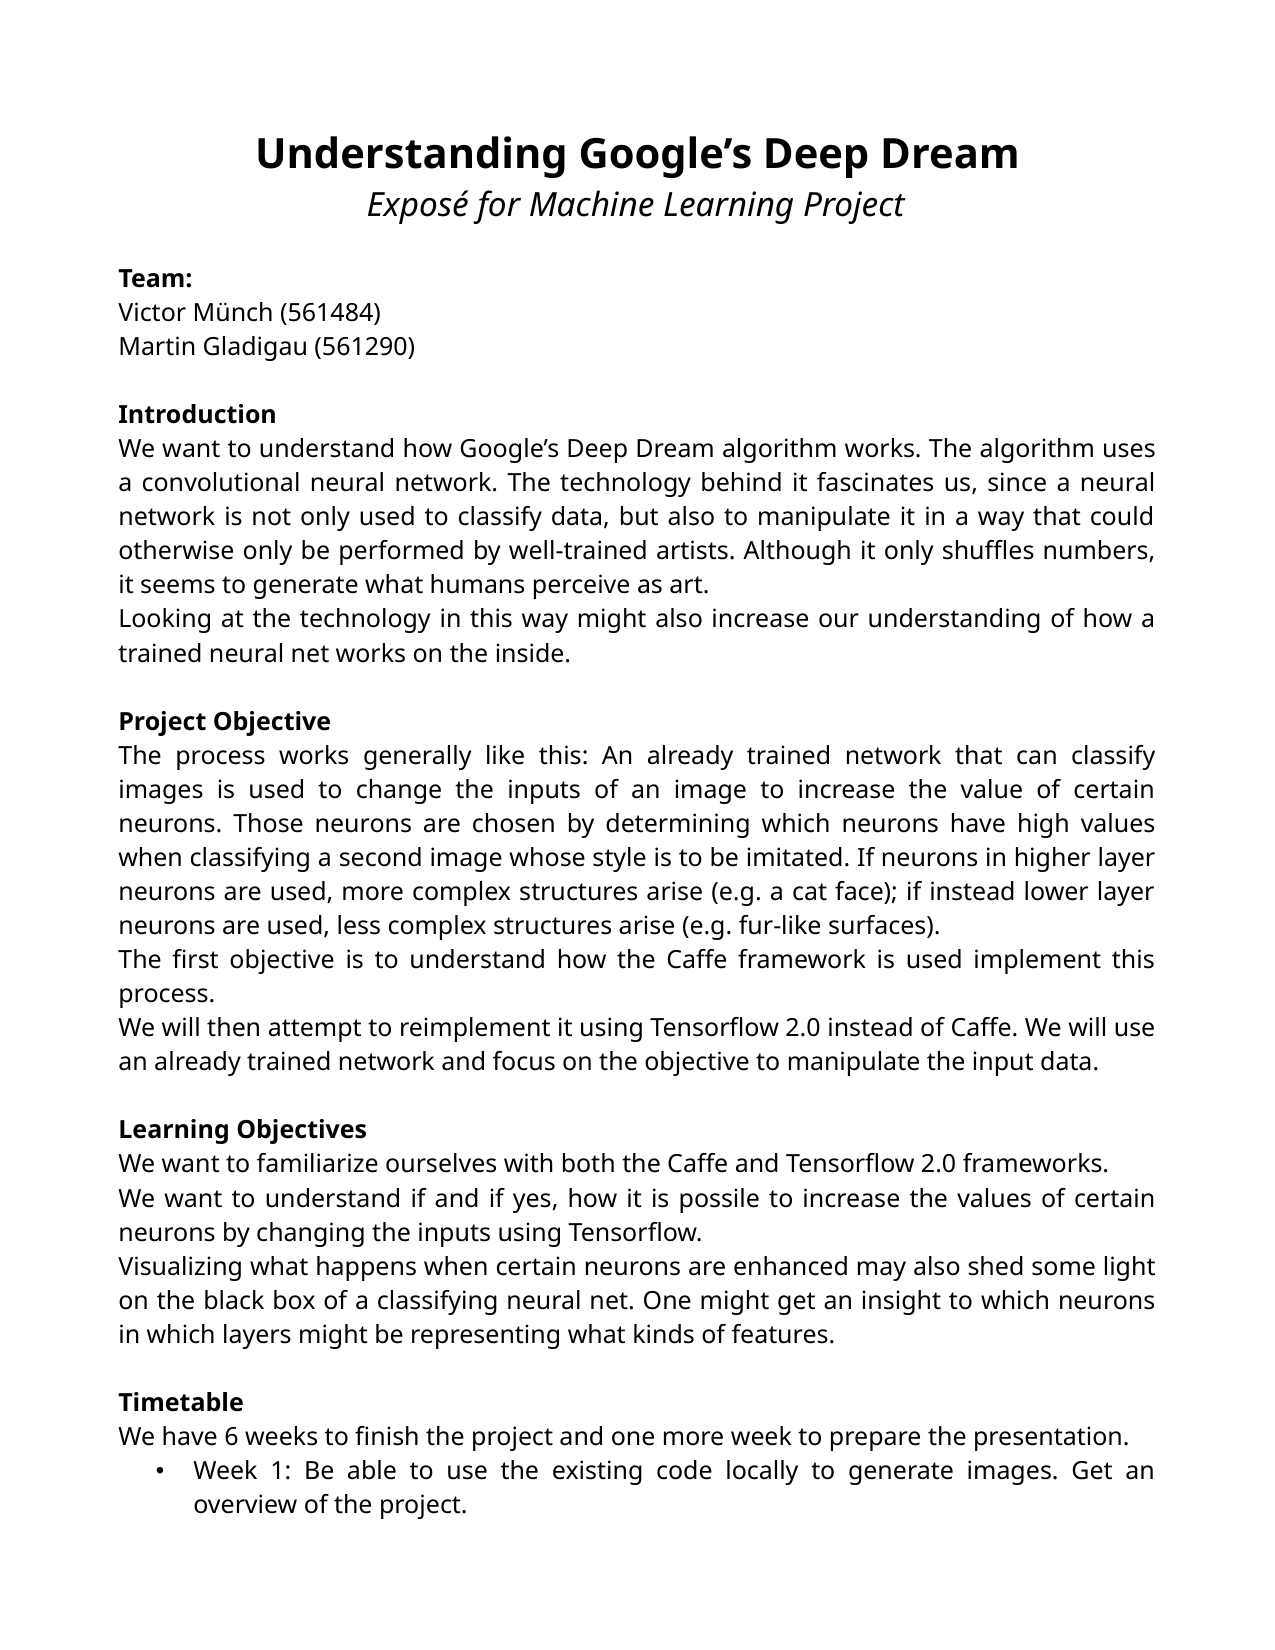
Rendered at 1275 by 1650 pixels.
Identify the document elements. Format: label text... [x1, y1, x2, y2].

text Introduction [118, 397, 1157, 431]
text Exposé for Machine Learning Project [118, 181, 1157, 226]
text Visualizing what happens when certain neurons are enhanced may also shed some light on the black box of a classifying neural net. One might get an insight to which neurons in which layers might be representing what kinds of features. [118, 1248, 1157, 1351]
text Learning Objectives [118, 1112, 1157, 1146]
text We want to understand how Google’s Deep Dream algorithm works. The algorithm uses a convolutional neural network. The technology behind it fascinates us, since a neural network is not only used to classify data, but also to manipulate it in a way that could otherwise only be performed by well-trained artists. Although it only shuffles numbers, it seems to generate what humans perceive as art. [118, 431, 1157, 601]
text The process works generally like this: An already trained network that can classify images is used to change the inputs of an image to increase the value of certain neurons. Those neurons are chosen by determining which neurons have high values when classifying a second image whose style is to be imitated. If neurons in higher layer neurons are used, more complex structures arise (e.g. a cat face); if instead lower layer neurons are used, less complex structures arise (e.g. fur-like surfaces). [118, 737, 1157, 942]
text We want to understand if and if yes, how it is possile to increase the values of certain neurons by changing the inputs using Tensorflow. [118, 1180, 1157, 1248]
text We want to familiarize ourselves with both the Caffe and Tensorflow 2.0 frameworks. [118, 1146, 1157, 1180]
text Understanding Google’s Deep Dream [118, 124, 1157, 181]
text Project Objective [118, 703, 1157, 737]
text Timetable [118, 1384, 1157, 1419]
list Week 1: Be able to use the existing code locally to generate images. Get an overview of the project. [156, 1453, 1157, 1521]
text Martin Gladigau (561290) [118, 329, 1157, 363]
text The first objective is to understand how the Caffe framework is used implement this process. [118, 942, 1157, 1010]
text Looking at the technology in this way might also increase our understanding of how a trained neural net works on the inside. [118, 601, 1157, 669]
text Team: [118, 261, 1157, 294]
text We have 6 weeks to finish the project and one more week to prepare the presentation. [118, 1419, 1157, 1453]
text We will then attempt to reimplement it using Tensorflow 2.0 instead of Caffe. We will use an already trained network and focus on the objective to manipulate the input data. [118, 1010, 1157, 1078]
text Victor Münch (561484) [118, 294, 1157, 329]
